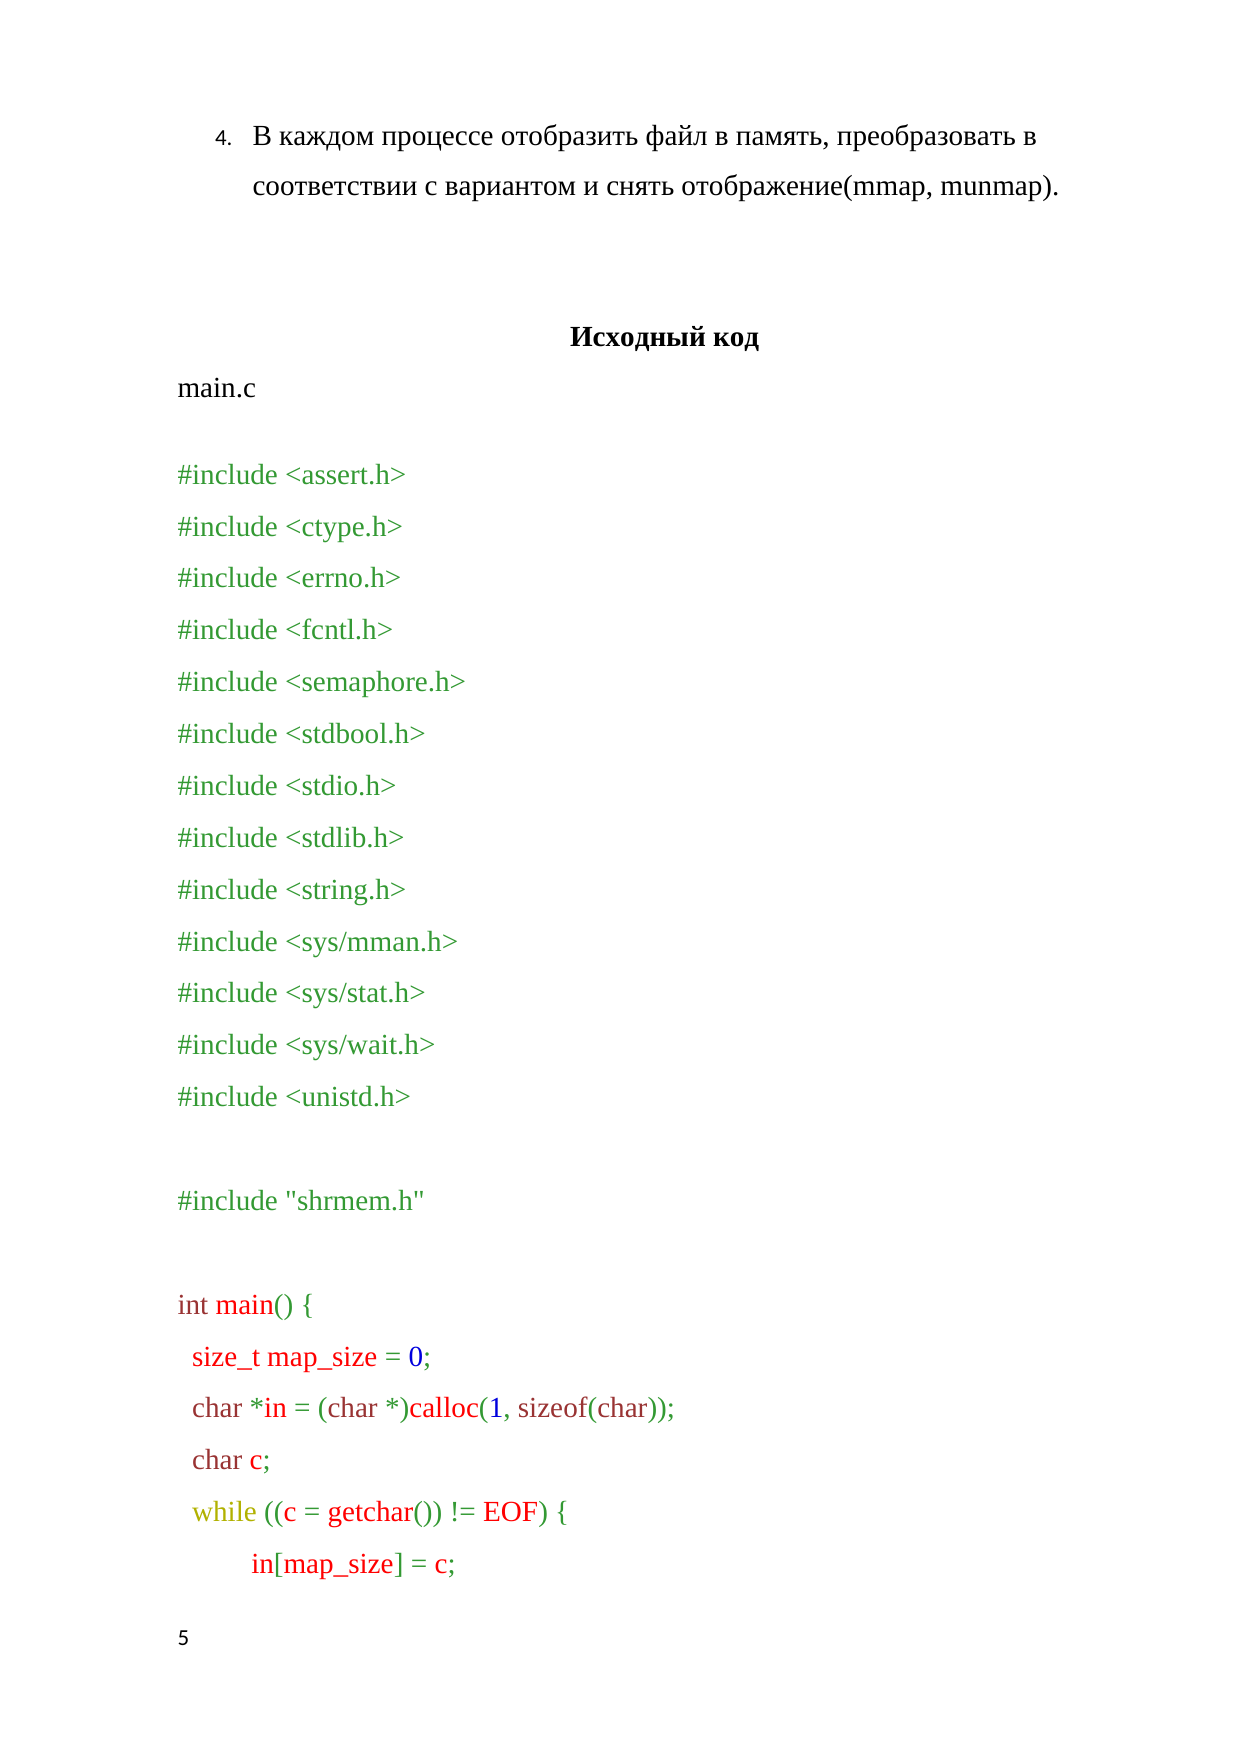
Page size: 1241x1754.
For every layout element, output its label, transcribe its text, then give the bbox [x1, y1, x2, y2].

text Исходный код [177, 319, 1152, 353]
text while ((c = getchar()) != EOF) { [177, 1494, 1152, 1528]
text #include <string.h> [177, 872, 1152, 905]
text #include <unistd.h> [177, 1079, 1152, 1113]
text #include <fcntl.h> [177, 612, 1152, 646]
text #include <stdbool.h> [177, 716, 1152, 750]
list В каждом процессе отобразить файл в память, преобразовать в соответствии с вариантом и снять отображение(mmap, munmap). [215, 118, 1152, 202]
text main.c [177, 370, 1152, 403]
text #include <sys/wait.h> [177, 1027, 1152, 1061]
text #include <assert.h> [177, 457, 1152, 490]
text char *in = (char *)calloc(1, sizeof(char)); [177, 1391, 1152, 1424]
text char c; [177, 1442, 1152, 1476]
text #include <ctype.h> [177, 509, 1152, 542]
text #include <errno.h> [177, 561, 1152, 594]
text #include <sys/stat.h> [177, 976, 1152, 1009]
text #include "shrmem.h" [177, 1183, 1152, 1217]
text in[map_size] = c; [177, 1546, 1152, 1580]
text #include <stdio.h> [177, 768, 1152, 802]
text #include <stdlib.h> [177, 820, 1152, 853]
text int main() { [177, 1287, 1152, 1320]
text #include <sys/mman.h> [177, 924, 1152, 957]
text #include <semaphore.h> [177, 664, 1152, 698]
text size_t map_size = 0; [177, 1339, 1152, 1372]
